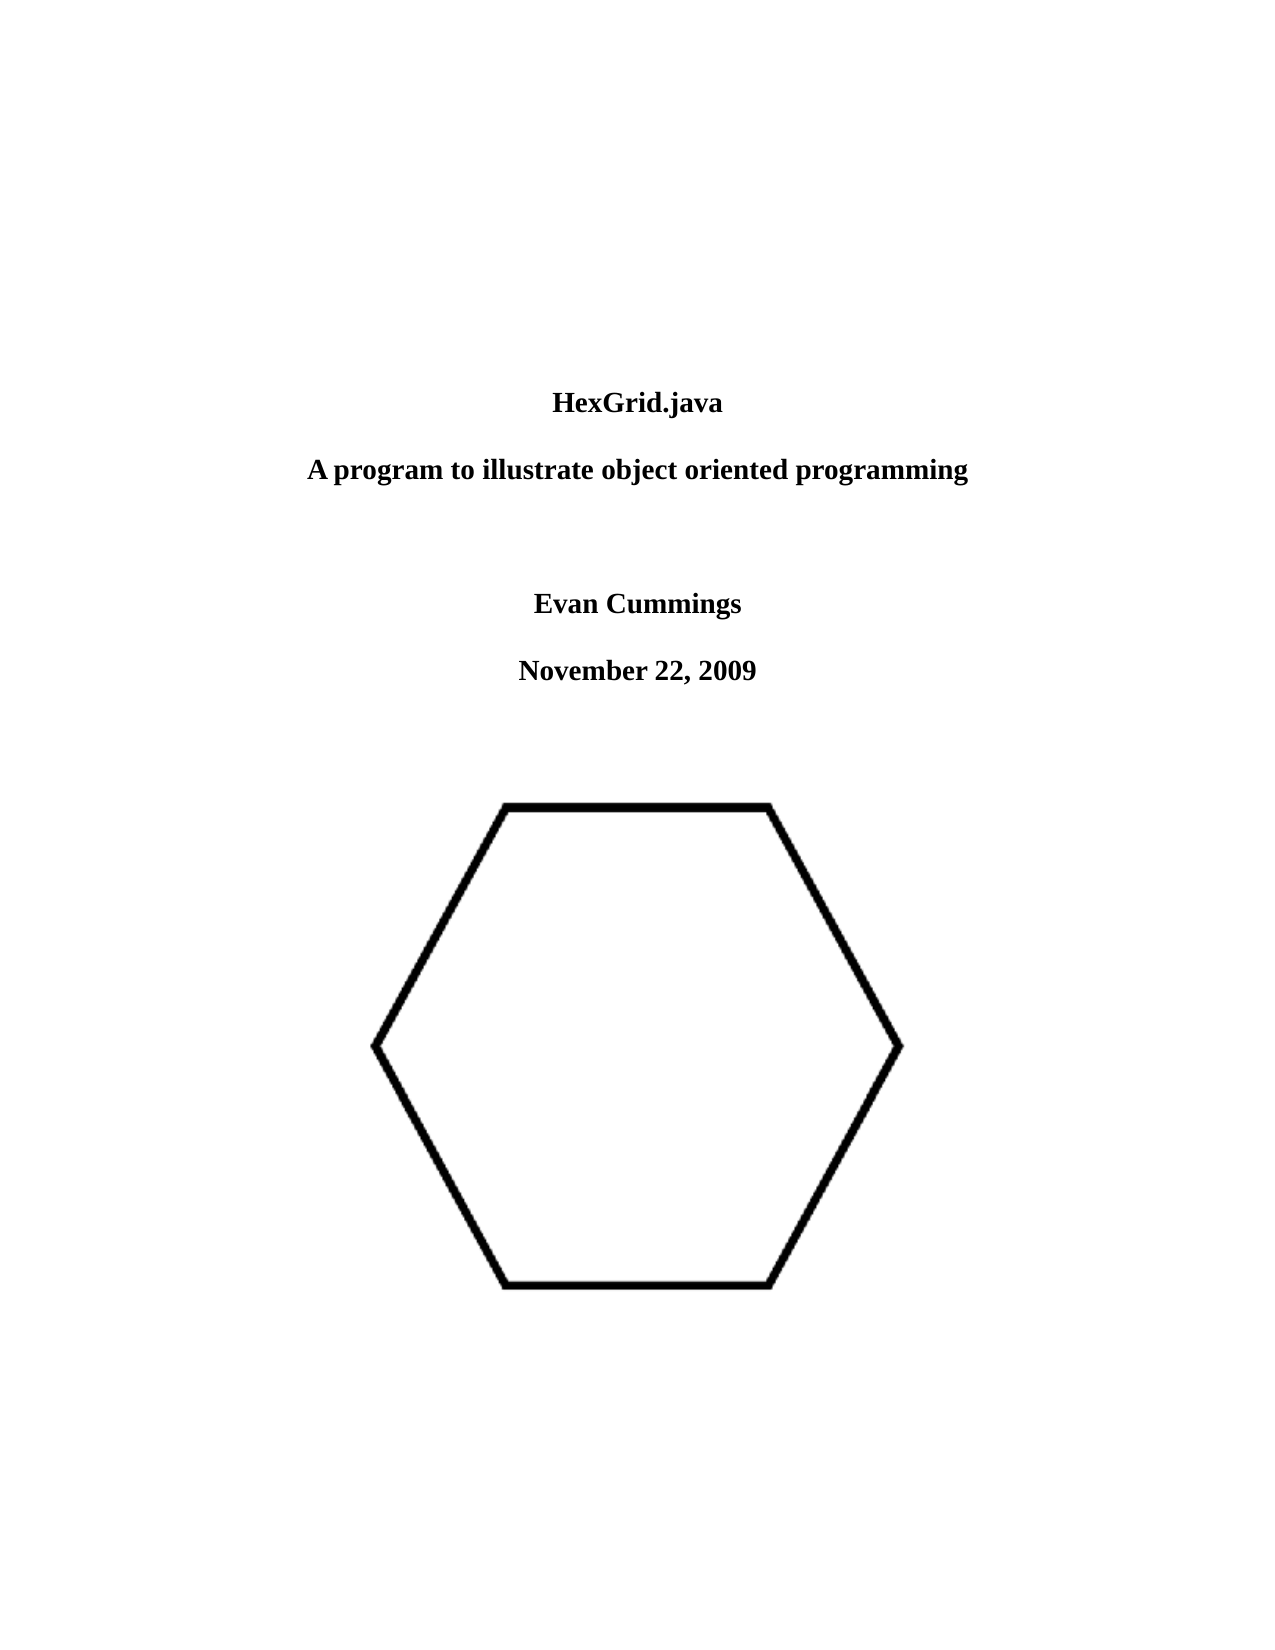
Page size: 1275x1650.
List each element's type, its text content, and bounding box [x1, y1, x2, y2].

text November 22, 2009 [150, 653, 1125, 687]
picture [366, 800, 909, 1293]
text A program to illustrate object oriented programming [150, 452, 1125, 485]
text Evan Cummings [150, 586, 1125, 619]
text HexGrid.java [150, 385, 1125, 418]
